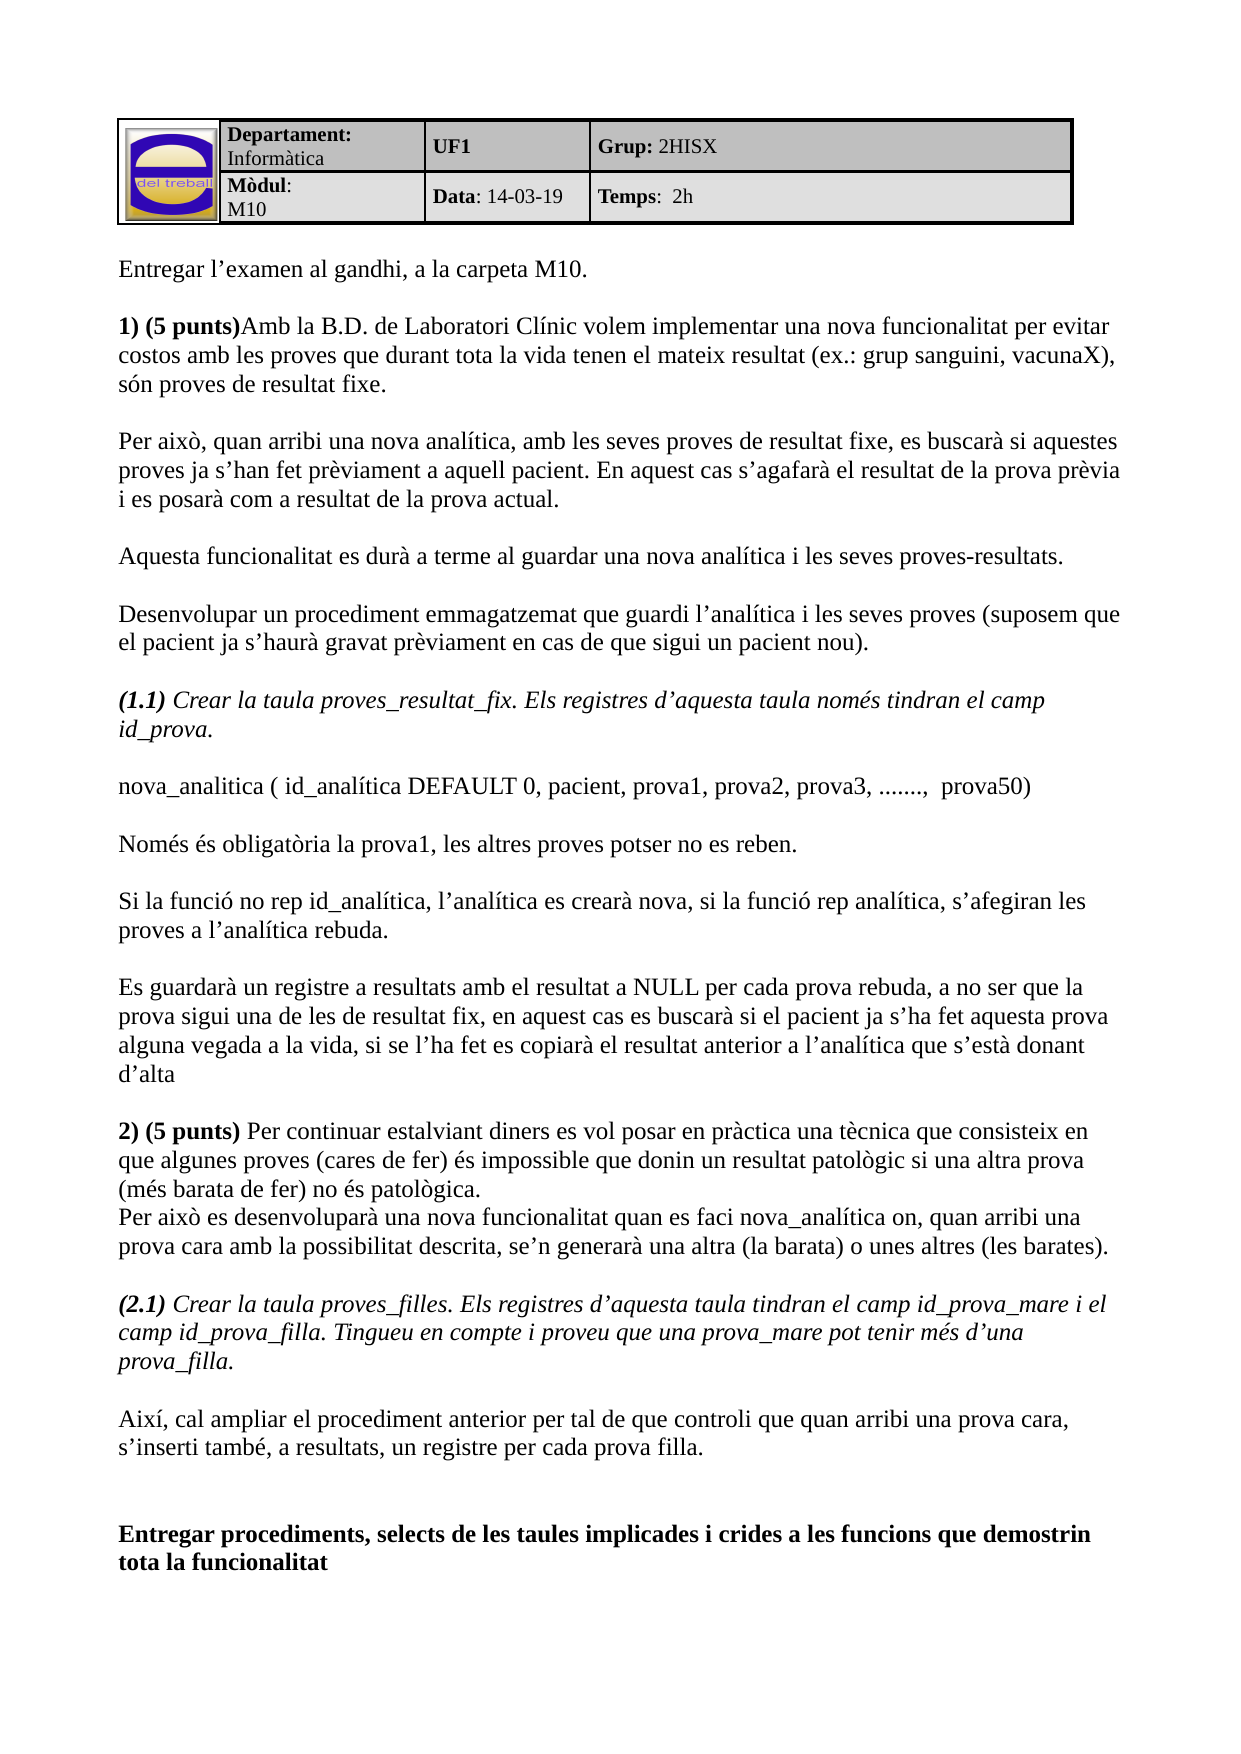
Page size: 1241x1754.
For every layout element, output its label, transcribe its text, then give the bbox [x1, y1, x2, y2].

subtitle Per això es desenvoluparà una nova funcionalitat quan es faci nova_analítica on, quan arribi una prova cara amb la possibilitat descrita, se’n generarà una altra (la barata) o unes altres (les barates). [118, 1202, 1122, 1260]
table_header Grup: 2HISX [591, 122, 1070, 170]
subtitle Per això, quan arribi una nova analítica, amb les seves proves de resultat fixe, es buscarà si aquestes proves ja s’han fet prèviament a aquell pacient. En aquest cas s’agafarà el resultat de la prova prèvia i es posarà com a resultat de la prova actual. [118, 426, 1122, 512]
subtitle nova_analitica ( id_analítica DEFAULT 0, pacient, prova1, prova2, prova3, ......., prova50) [118, 771, 1122, 800]
subtitle Desenvolupar un procediment emmagatzemat que guardi l’analítica i les seves proves (suposem que el pacient ja s’haurà gravat prèviament en cas de que sigui un pacient nou). [118, 599, 1122, 656]
subtitle (2.1) Crear la taula proves_filles. Els registres d’aquesta taula tindran el camp id_prova_mare i el camp id_prova_filla. Tingueu en compte i proveu que una prova_mare pot tenir més d’una prova_filla. [118, 1289, 1122, 1375]
table_header UF1 [426, 122, 589, 170]
subtitle Es guardarà un registre a resultats amb el resultat a NULL per cada prova rebuda, a no ser que la prova sigui una de les de resultat fix, en aquest cas es buscarà si el pacient ja s’ha fet aquesta prova alguna vegada a la vida, si se l’ha fet es copiarà el resultat anterior a l’analítica que s’està donant d’alta [118, 972, 1122, 1087]
table_header Departament: Informàtica [221, 122, 424, 170]
table_cell Temps: 2h [591, 173, 1070, 221]
table_header [119, 120, 219, 223]
subtitle 2) (5 punts) Per continuar estalviant diners es vol posar en pràctica una tècnica que consisteix en que algunes proves (cares de fer) és impossible que donin un resultat patològic si una altra prova (més barata de fer) no és patològica. [118, 1116, 1122, 1202]
subtitle Aquesta funcionalitat es durà a terme al guardar una nova analítica i les seves proves-resultats. [118, 541, 1122, 570]
subtitle Entregar l’examen al gandhi, a la carpeta M10. [118, 254, 1122, 282]
subtitle (1.1) Crear la taula proves_resultat_fix. Els registres d’aquesta taula només tindran el camp id_prova. [118, 685, 1122, 742]
subtitle Només és obligatòria la prova1, les altres proves potser no es reben. [118, 829, 1122, 857]
table_cell Data: 14-03-19 [426, 173, 589, 221]
subtitle Si la funció no rep id_analítica, l’analítica es crearà nova, si la funció rep analítica, s’afegiran les proves a l’analítica rebuda. [118, 886, 1122, 944]
subtitle Entregar procediments, selects de les taules implicades i crides a les funcions que demostrin tota la funcionalitat [118, 1519, 1122, 1576]
table_cell Mòdul: M10 [221, 173, 424, 221]
picture [125, 128, 218, 221]
subtitle Així, cal ampliar el procediment anterior per tal de que controli que quan arribi una prova cara, s’inserti també, a resultats, un registre per cada prova filla. [118, 1404, 1122, 1461]
subtitle 1) (5 punts)Amb la B.D. de Laboratori Clínic volem implementar una nova funcionalitat per evitar costos amb les proves que durant tota la vida tenen el mateix resultat (ex.: grup sanguini, vacunaX), són proves de resultat fixe. [118, 311, 1122, 397]
